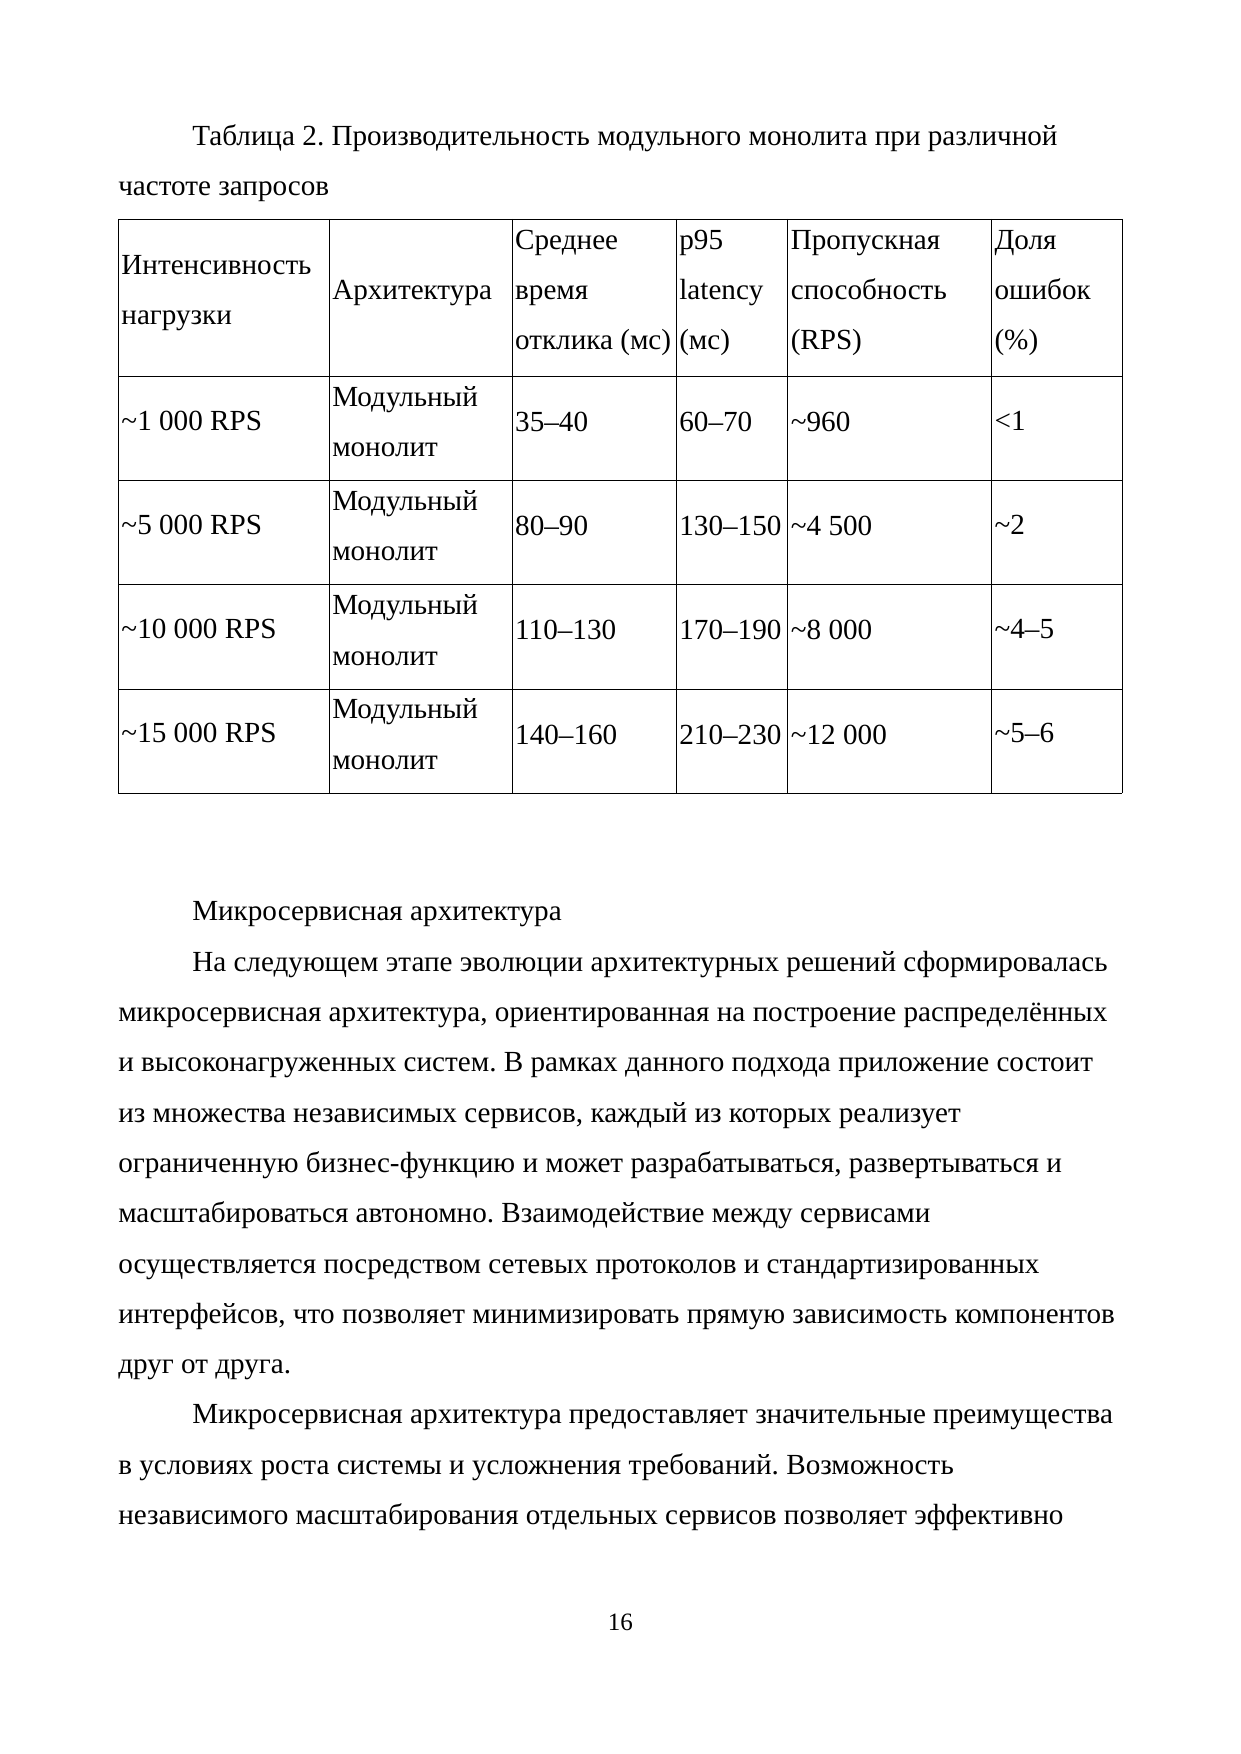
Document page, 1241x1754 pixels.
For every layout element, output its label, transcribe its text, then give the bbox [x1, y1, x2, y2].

table_cell Модульный монолит [330, 585, 512, 688]
table_cell ~4 500 [788, 481, 991, 584]
table_cell 80–90 [513, 481, 676, 584]
table_cell ~1 000 RPS [119, 377, 329, 480]
table_cell 35–40 [513, 377, 676, 480]
table_cell ~5–6 [992, 690, 1122, 793]
table_cell ~2 [992, 481, 1122, 584]
table_header Среднее время отклика (мс) [513, 220, 676, 376]
table_header Пропускная способность (RPS) [788, 220, 991, 376]
table_cell Модульный монолит [330, 377, 512, 480]
table_cell ~8 000 [788, 585, 991, 688]
table_cell ~15 000 RPS [119, 690, 329, 793]
table_cell ~4–5 [992, 585, 1122, 688]
table_cell 110–130 [513, 585, 676, 688]
table_cell 60–70 [677, 377, 787, 480]
table_cell 210–230 [677, 690, 787, 793]
table_header Архитектура [330, 220, 512, 376]
table_cell 170–190 [677, 585, 787, 688]
text Микросервисная архитектура предоставляет значительные преимущества в условиях роста системы и усложнения требований. Возможность независимого масштабирования отдельных сервисов позволяет эффективно [118, 1397, 1122, 1531]
table_header p95 latency (мс) [677, 220, 787, 376]
table_header Интенсивность нагрузки [119, 220, 329, 376]
text Таблица 2. Производительность модульного монолита при различной частоте запросов [118, 118, 1122, 202]
table_cell ~12 000 [788, 690, 991, 793]
table_cell ~5 000 RPS [119, 481, 329, 584]
table_cell ~10 000 RPS [119, 585, 329, 688]
table_cell Модульный монолит [330, 690, 512, 793]
text На следующем этапе эволюции архитектурных решений сформировалась микросервисная архитектура, ориентированная на построение распределённых и высоконагруженных систем. В рамках данного подхода приложение состоит из множества независимых сервисов, каждый из которых реализует ограниченную бизнес-функцию и может разрабатываться, развертываться и масштабироваться автономно. Взаимодействие между сервисами осуществляется посредством сетевых протоколов и стандартизированных интерфейсов, что позволяет минимизировать прямую зависимость компонентов друг от друга. [118, 944, 1122, 1380]
table_cell 130–150 [677, 481, 787, 584]
table_cell 140–160 [513, 690, 676, 793]
table_cell ~960 [788, 377, 991, 480]
table_cell Модульный монолит [330, 481, 512, 584]
text Микросервисная архитектура [118, 893, 1122, 927]
table_header Доля ошибок (%) [992, 220, 1122, 376]
table_cell <1 [992, 377, 1122, 480]
